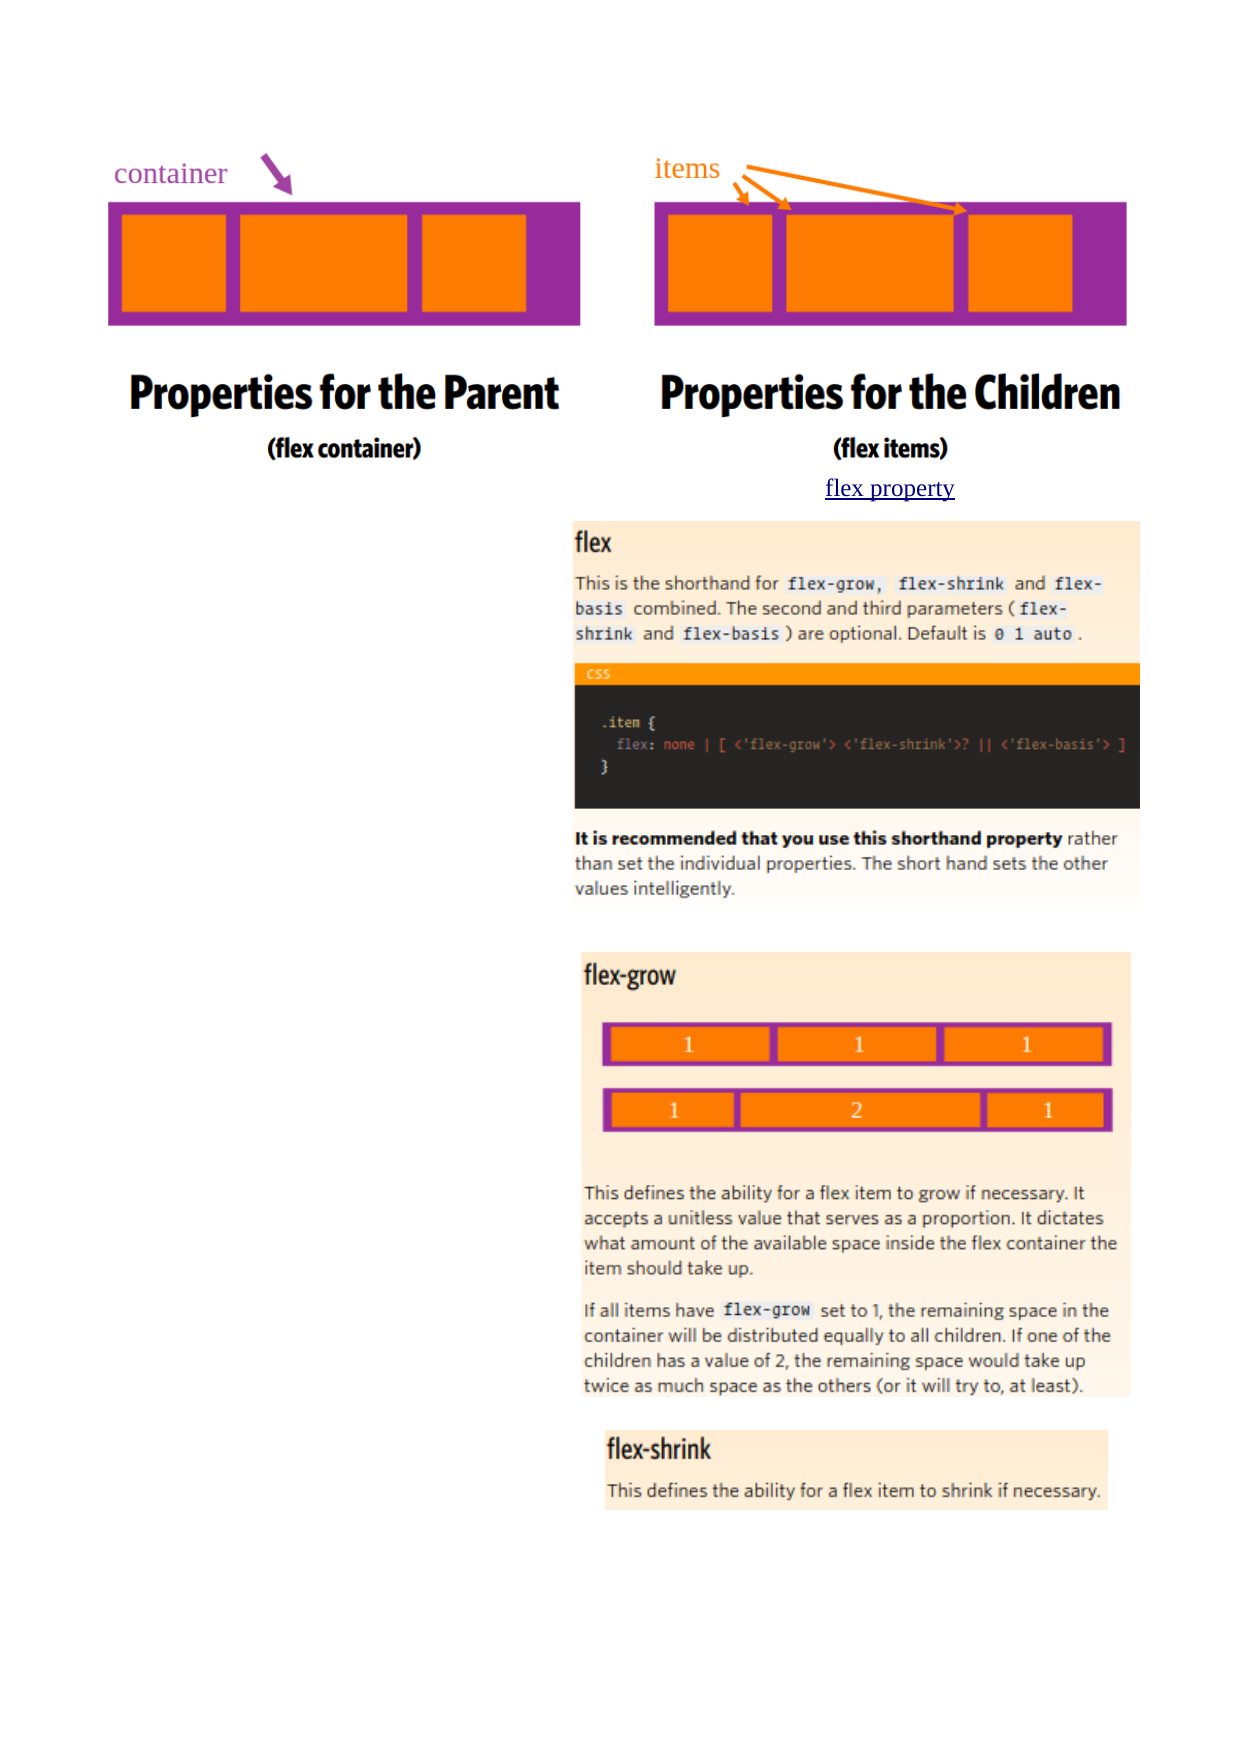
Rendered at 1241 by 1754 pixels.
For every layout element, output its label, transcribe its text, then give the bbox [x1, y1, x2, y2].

picture [581, 952, 1132, 1397]
text flex property [150, 472, 1090, 502]
picture [604, 1430, 1108, 1510]
picture [100, 150, 1140, 472]
picture [572, 521, 1140, 906]
